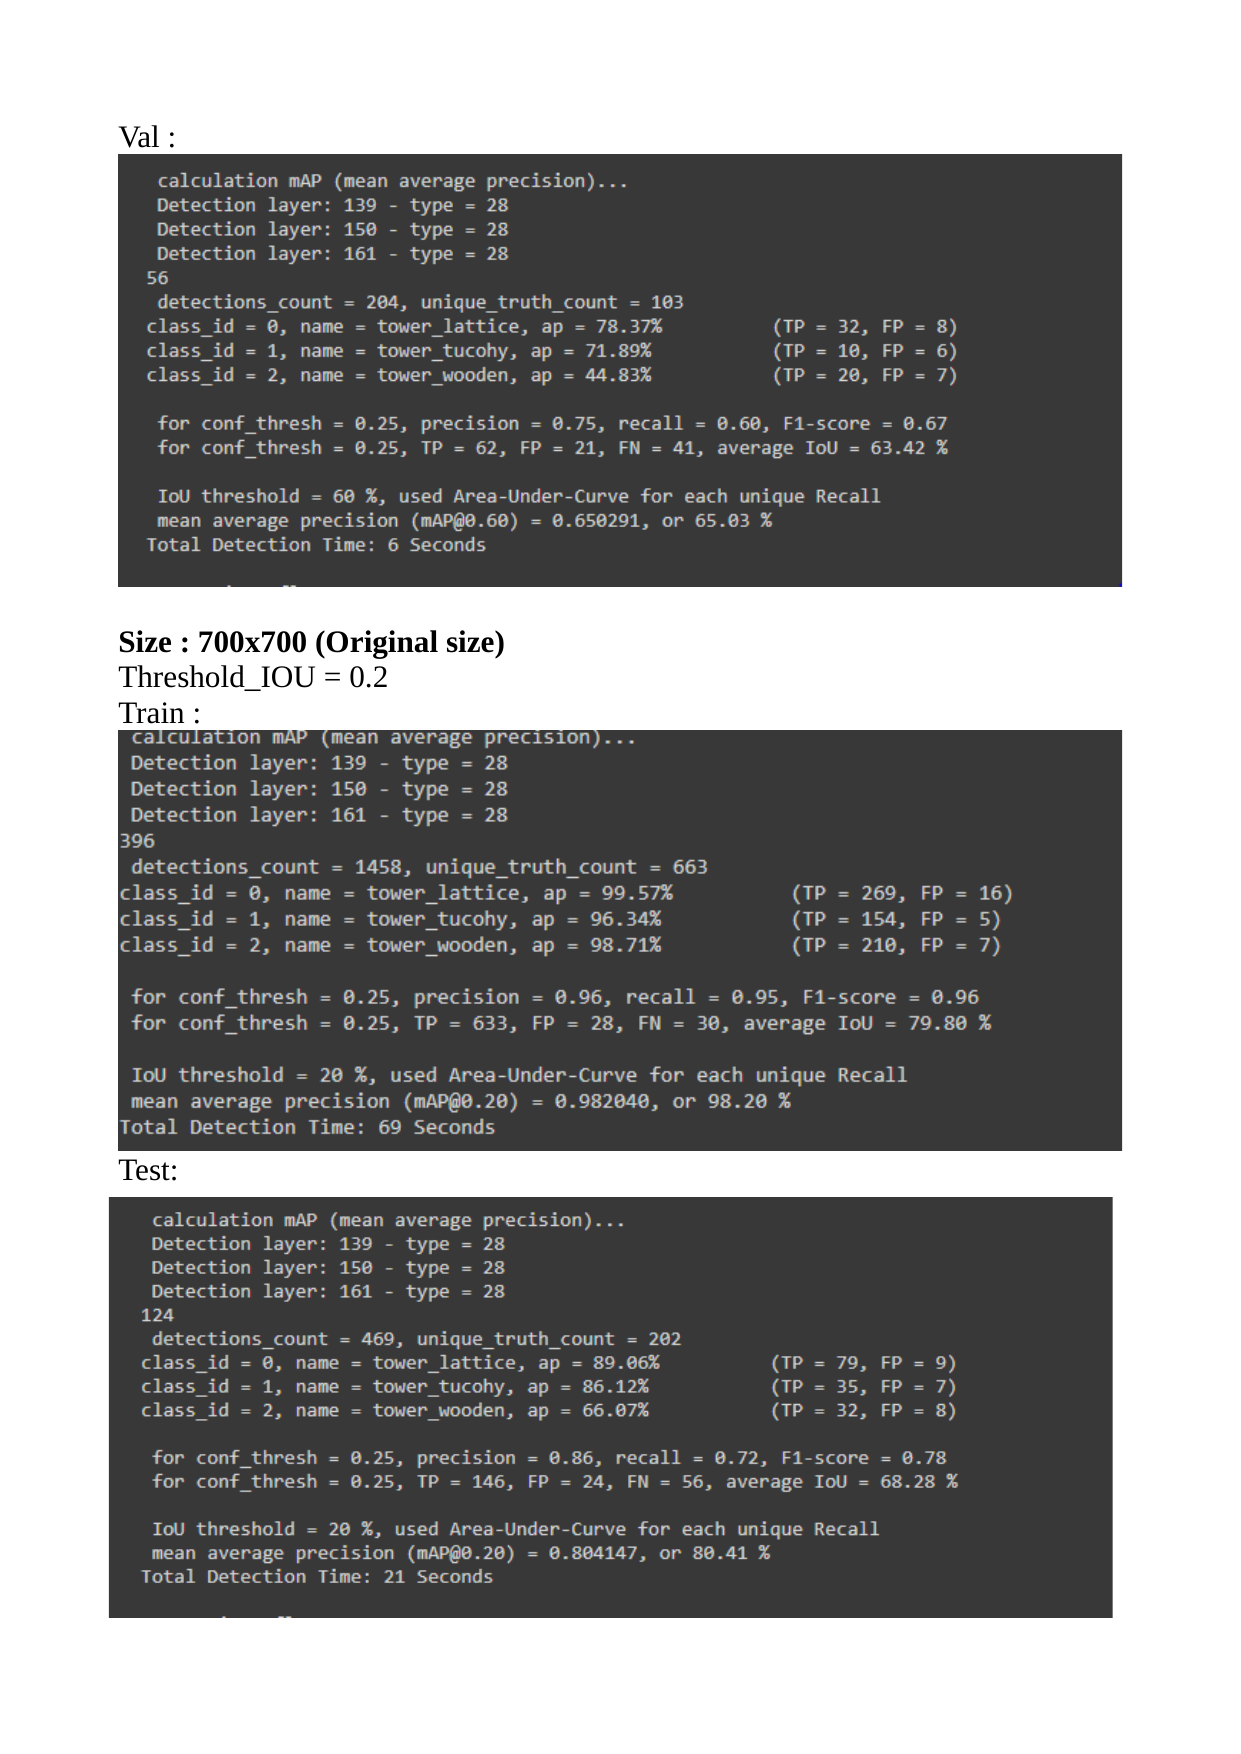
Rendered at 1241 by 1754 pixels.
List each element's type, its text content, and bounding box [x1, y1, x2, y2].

text Size : 700x700 (Original size) [118, 623, 1122, 659]
text Train : [118, 695, 1122, 730]
text Threshold_IOU = 0.2 [118, 659, 1122, 695]
picture [118, 154, 1123, 587]
picture [108, 1197, 1113, 1618]
text Val : [118, 118, 1122, 154]
text Test: [118, 1151, 1122, 1187]
picture [118, 730, 1123, 1151]
